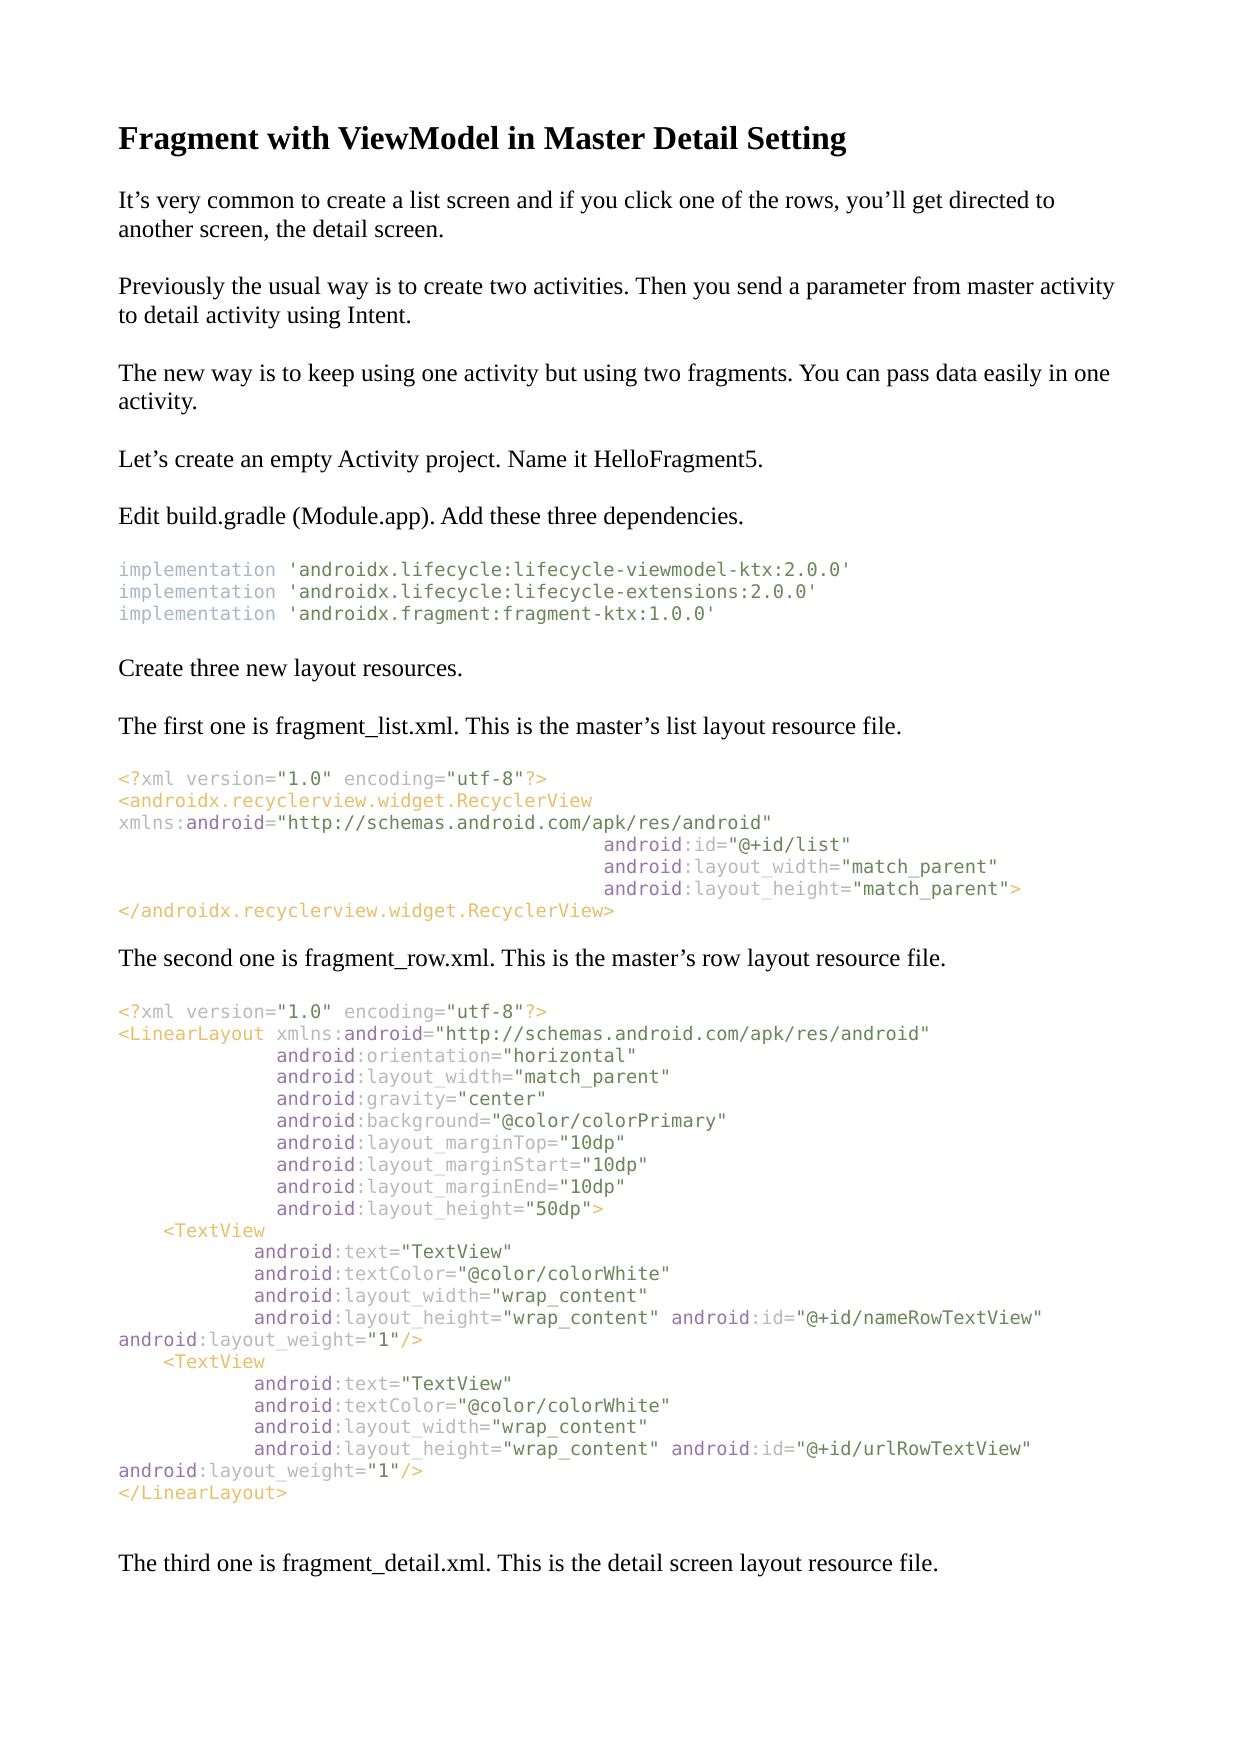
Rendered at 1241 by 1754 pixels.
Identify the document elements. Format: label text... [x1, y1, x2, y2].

text Create three new layout resources. [118, 653, 1122, 682]
text Fragment with ViewModel in Master Detail Setting [118, 118, 1122, 156]
text The second one is fragment_row.xml. This is the master’s row layout resource file. [118, 943, 1122, 972]
text It’s very common to create a list screen and if you click one of the rows, you’ll get directed to another screen, the detail screen. [118, 185, 1122, 243]
text <?xml version="1.0" encoding="utf-8"?> <androidx.recyclerview.widget.RecyclerView xmlns:android="http://schemas.android.com/apk/res/android" android:id="@+id/list" android:layout_width="match_parent" android:layout_height="match_parent"> </androidx.recyclerview.widget.RecyclerView> [118, 768, 1122, 921]
text implementation 'androidx.lifecycle:lifecycle-viewmodel-ktx:2.0.0' implementation 'androidx.lifecycle:lifecycle-extensions:2.0.0' implementation 'androidx.fragment:fragment-ktx:1.0.0' [118, 559, 1122, 624]
text Let’s create an empty Activity project. Name it HelloFragment5. [118, 444, 1122, 473]
text <?xml version="1.0" encoding="utf-8"?> <LinearLayout xmlns:android="http://schemas.android.com/apk/res/android" android:orientation="horizontal" android:layout_width="match_parent" android:gravity="center" android:background="@color/colorPrimary" android:layout_marginTop="10dp" android:layout_marginStart="10dp" android:layout_marginEnd="10dp" android:layout_height="50dp"> <TextView android:text="TextView" android:textColor="@color/colorWhite" android:layout_width="wrap_content" android:layout_height="wrap_content" android:id="@+id/nameRowTextView" android:layout_weight="1"/> <TextView android:text="TextView" android:textColor="@color/colorWhite" android:layout_width="wrap_content" android:layout_height="wrap_content" android:id="@+id/urlRowTextView" android:layout_weight="1"/> </LinearLayout> [118, 1001, 1122, 1504]
text The first one is fragment_list.xml. This is the master’s list layout resource file. [118, 711, 1122, 739]
text The third one is fragment_detail.xml. This is the detail screen layout resource file. [118, 1548, 1122, 1576]
text The new way is to keep using one activity but using two fragments. You can pass data easily in one activity. [118, 358, 1122, 415]
text Edit build.gradle (Module.app). Add these three dependencies. [118, 501, 1122, 530]
text Previously the usual way is to create two activities. Then you send a parameter from master activity to detail activity using Intent. [118, 271, 1122, 329]
